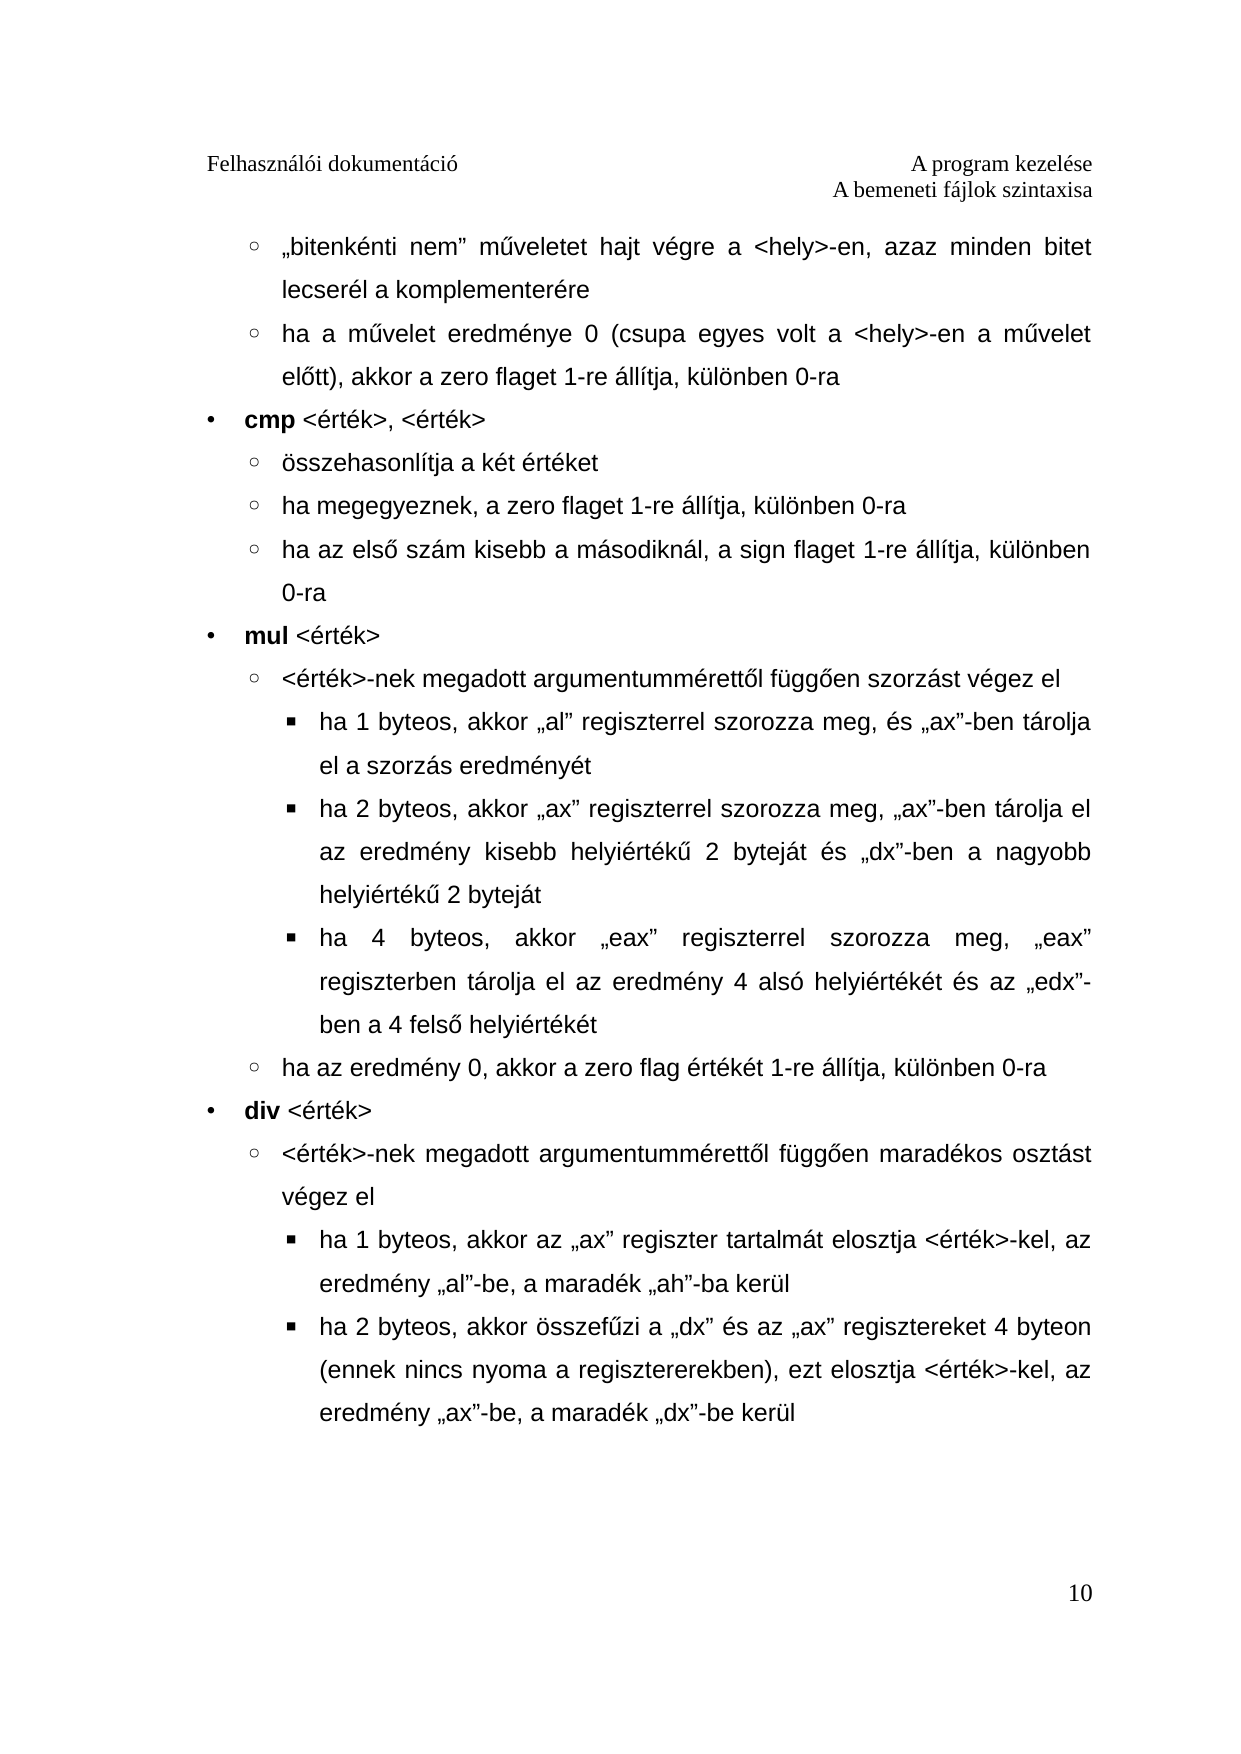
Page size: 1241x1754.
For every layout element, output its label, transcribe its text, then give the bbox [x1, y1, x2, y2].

list cmp <érték>, <érték> [207, 405, 1093, 434]
list ha a művelet eredménye 0 (csupa egyes volt a <hely>-en a művelet előtt), akkor a zero flaget 1-re állítja, különben 0-ra [244, 318, 1093, 391]
list ha megegyeznek, a zero flaget 1-re állítja, különben 0-ra [244, 491, 1093, 520]
list ha az eredmény 0, akkor a zero flag értékét 1-re állítja, különben 0-ra [244, 1053, 1093, 1082]
list ha 2 byteos, akkor összefűzi a „dx” és az „ax” regisztereket 4 byteon (ennek nincs nyoma a regisztererekben), ezt elosztja <érték>-kel, az eredmény „ax”-be, a maradék „dx”-be kerül [282, 1312, 1093, 1427]
list ha 4 byteos, akkor „eax” regiszterrel szorozza meg, „eax” regiszterben tárolja el az eredmény 4 alsó helyiértékét és az „edx”-ben a 4 felső helyiértékét [282, 923, 1093, 1038]
list ha az első szám kisebb a másodiknál, a sign flaget 1-re állítja, különben 0-ra [244, 534, 1093, 607]
list <érték>-nek megadott argumentummérettől függően maradékos osztást végez el [244, 1139, 1093, 1211]
list összehasonlítja a két értéket [244, 448, 1093, 477]
list „bitenkénti nem” műveletet hajt végre a <hely>-en, azaz minden bitet lecserél a komplementerére [244, 232, 1093, 304]
list mul <érték> [207, 621, 1093, 650]
list div <érték> [207, 1096, 1093, 1125]
list ha 1 byteos, akkor „al” regiszterrel szorozza meg, és „ax”-ben tárolja el a szorzás eredményét [282, 707, 1093, 779]
list <érték>-nek megadott argumentummérettől függően szorzást végez el [244, 664, 1093, 693]
list ha 2 byteos, akkor „ax” regiszterrel szorozza meg, „ax”-ben tárolja el az eredmény kisebb helyiértékű 2 byteját és „dx”-ben a nagyobb helyiértékű 2 byteját [282, 794, 1093, 909]
list ha 1 byteos, akkor az „ax” regiszter tartalmát elosztja <érték>-kel, az eredmény „al”-be, a maradék „ah”-ba kerül [282, 1226, 1093, 1297]
